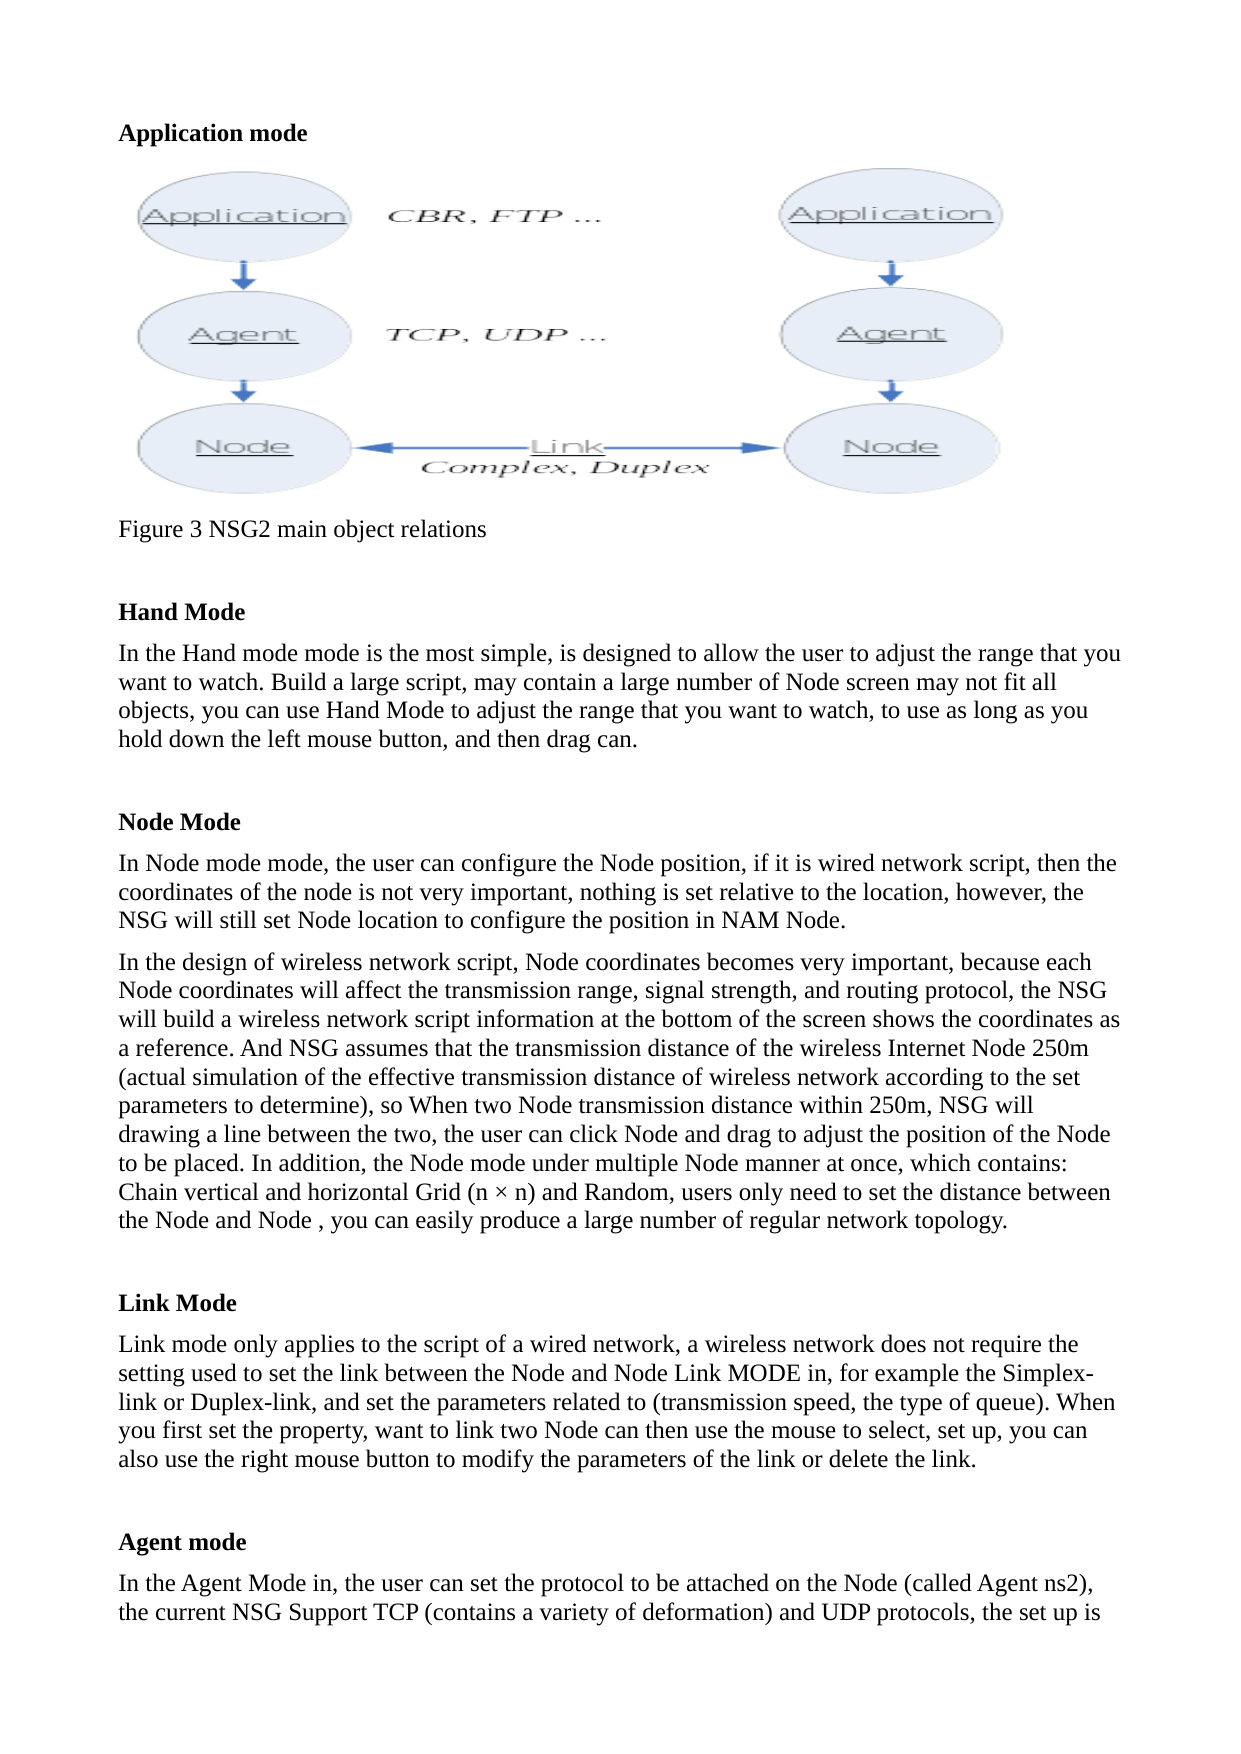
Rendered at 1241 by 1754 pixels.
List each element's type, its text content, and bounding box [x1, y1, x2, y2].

text Link Mode [118, 1288, 1122, 1317]
text In the Hand mode mode is the most simple, is designed to allow the user to adjust the range that you want to watch. Build a large script, may contain a large number of Node screen may not fit all objects, you can use Hand Mode to adjust the range that you want to watch, to use as long as you hold down the left mouse button, and then drag can. [118, 638, 1122, 753]
text Application mode [118, 118, 1122, 147]
text Agent mode [118, 1527, 1122, 1556]
text In the design of wireless network script, Node coordinates becomes very important, because each Node coordinates will affect the transmission range, signal strength, and routing protocol, the NSG will build a wireless network script information at the bottom of the screen shows the coordinates as a reference. And NSG assumes that the transmission distance of the wireless Internet Node 250m (actual simulation of the effective transmission distance of wireless network according to the set parameters to determine), so When two Node transmission distance within 250m, NSG will drawing a line between the two, the user can click Node and drag to adjust the position of the Node to be placed. In addition, the Node mode under multiple Node manner at once, which contains: Chain vertical and horizontal Grid (n × n) and Random, users only need to set the distance between the Node and Node , you can easily produce a large number of regular network topology. [118, 947, 1122, 1234]
text Hand Mode [118, 597, 1122, 626]
text In Node mode mode, the user can configure the Node position, if it is wired network script, then the coordinates of the node is not very important, nothing is set relative to the location, however, the NSG will still set Node location to configure the position in NAM Node. [118, 848, 1122, 934]
text Node Mode [118, 807, 1122, 836]
text Link mode only applies to the script of a wired network, a wireless network does not require the setting used to set the link between the Node and Node Link MODE in, for example the Simplex-link or Duplex-link, and set the parameters related to (transmission speed, the type of queue). When you first set the property, want to link two Node can then use the mouse to select, set up, you can also use the right mouse button to modify the parameters of the link or delete the link. [118, 1329, 1122, 1473]
text In the Agent Mode in, the user can set the protocol to be attached on the Node (called Agent ns2), the current NSG Support TCP (contains a variety of deformation) and UDP protocols, the set up is [118, 1568, 1122, 1626]
text Figure 3 NSG2 main object relations [118, 514, 1122, 543]
